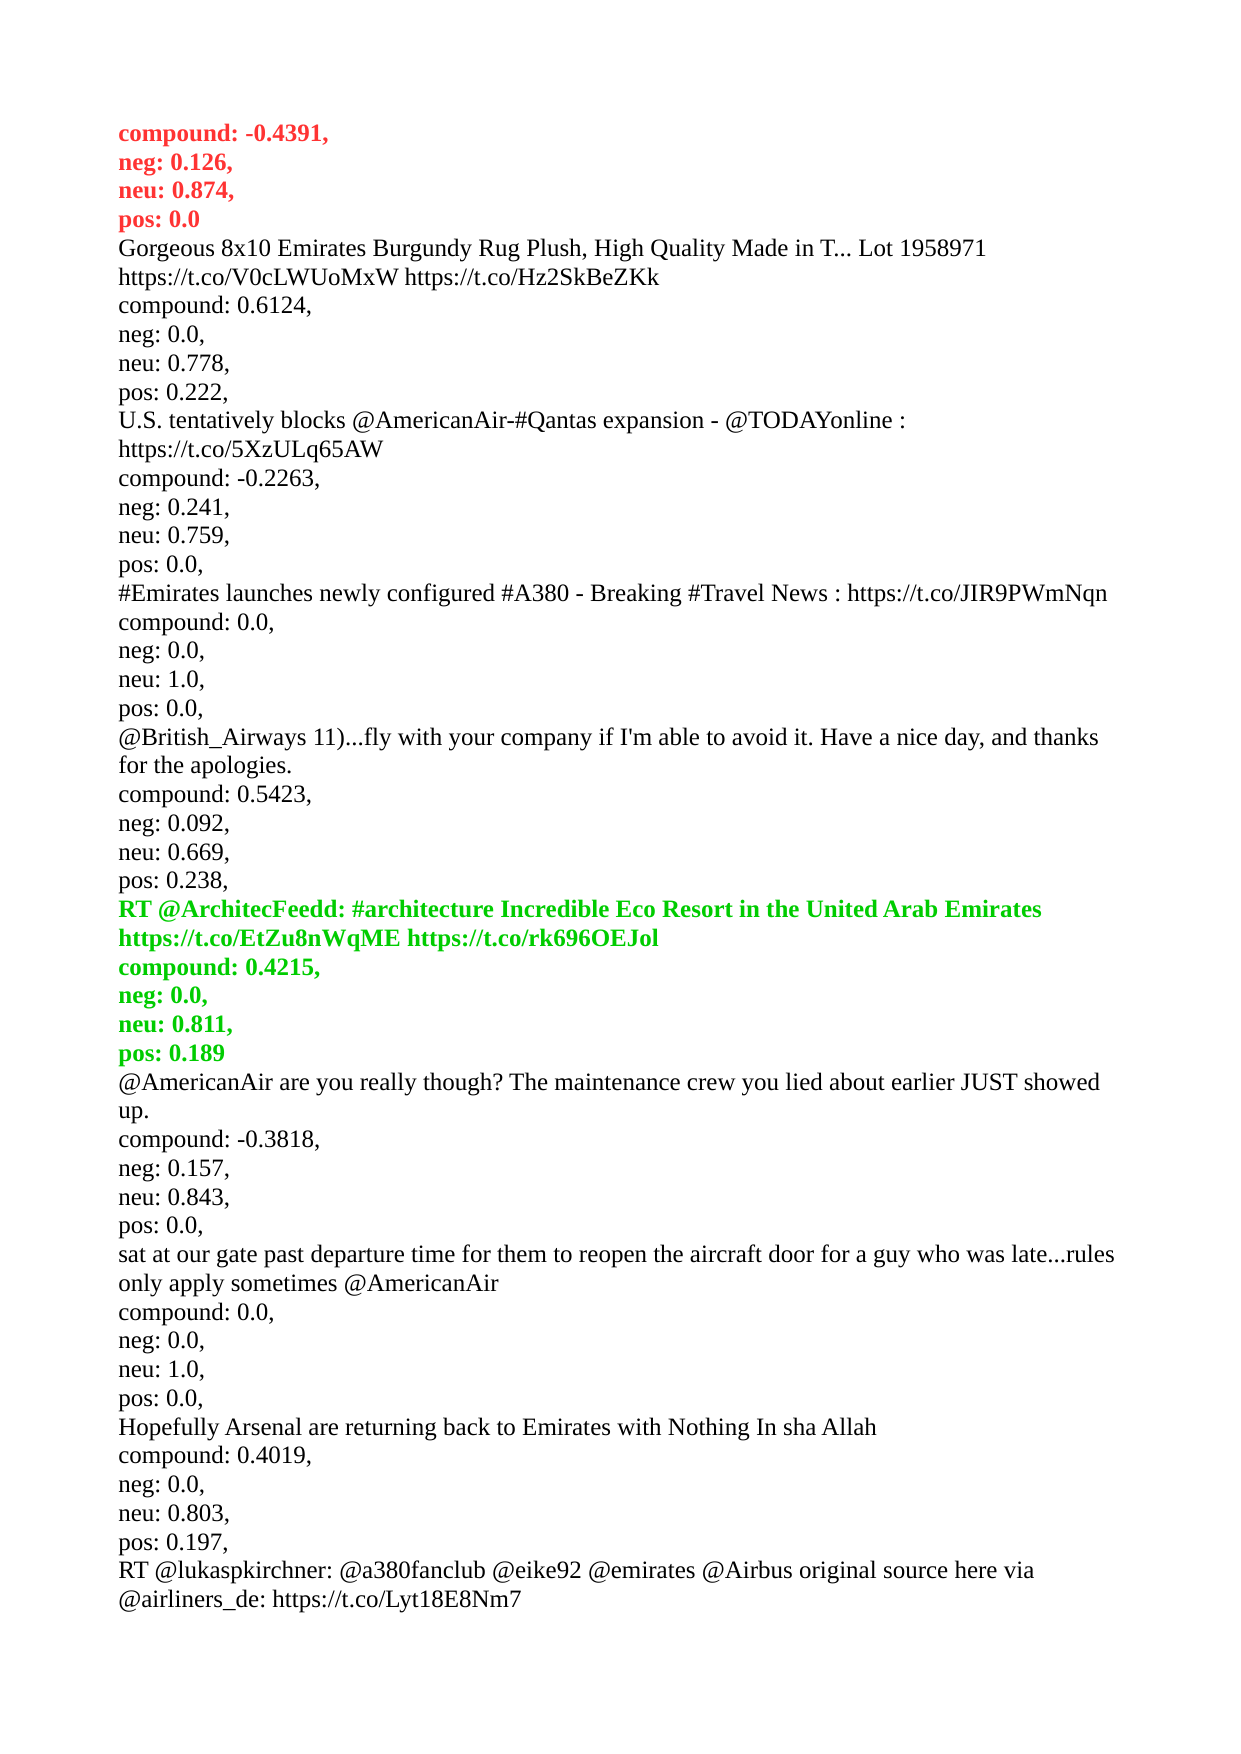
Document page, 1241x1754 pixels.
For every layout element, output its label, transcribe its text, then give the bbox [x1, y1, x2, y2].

text pos: 0.189 [118, 1038, 1122, 1067]
text compound: 0.4019, [118, 1441, 1122, 1469]
text neu: 0.811, [118, 1009, 1122, 1038]
text compound: 0.6124, [118, 291, 1122, 319]
text neu: 0.874, [118, 176, 1122, 204]
text pos: 0.0, [118, 1211, 1122, 1239]
text pos: 0.238, [118, 866, 1122, 894]
text neg: 0.126, [118, 147, 1122, 176]
text neg: 0.0, [118, 636, 1122, 664]
text Hopefully Arsenal are returning back to Emirates with Nothing In sha Allah [118, 1412, 1122, 1441]
text RT @ArchitecFeedd: #architecture Incredible Eco Resort in the United Arab Emirates https://t.co/EtZu8nWqME https://t.co/rk696OEJol [118, 894, 1122, 952]
text compound: -0.3818, [118, 1124, 1122, 1153]
text neu: 0.843, [118, 1182, 1122, 1211]
text neu: 1.0, [118, 1354, 1122, 1383]
text compound: 0.0, [118, 607, 1122, 636]
text pos: 0.0, [118, 1383, 1122, 1412]
text pos: 0.0, [118, 549, 1122, 578]
text Gorgeous 8x10 Emirates Burgundy Rug Plush, High Quality Made in T... Lot 1958971 https://t.co/V0cLWUoMxW https://t.co/Hz2SkBeZKk [118, 233, 1122, 291]
text neu: 0.778, [118, 348, 1122, 377]
text pos: 0.197, [118, 1527, 1122, 1556]
text pos: 0.222, [118, 377, 1122, 406]
text neg: 0.0, [118, 1326, 1122, 1354]
text neu: 0.669, [118, 837, 1122, 866]
text U.S. tentatively blocks @AmericanAir-#Qantas expansion - @TODAYonline : https://t.co/5XzULq65AW [118, 406, 1122, 463]
text neg: 0.0, [118, 319, 1122, 348]
text neg: 0.092, [118, 808, 1122, 837]
text @British_Airways 11)...fly with your company if I'm able to avoid it. Have a nice day, and thanks for the apologies. [118, 722, 1122, 779]
text neg: 0.157, [118, 1153, 1122, 1182]
text RT @lukaspkirchner: @a380fanclub @eike92 @emirates @Airbus original source here via @airliners_de: https://t.co/Lyt18E8Nm7 [118, 1556, 1122, 1613]
text compound: 0.4215, [118, 952, 1122, 981]
text compound: -0.2263, [118, 463, 1122, 492]
text neg: 0.241, [118, 492, 1122, 521]
text neu: 0.803, [118, 1498, 1122, 1527]
text compound: -0.4391, [118, 118, 1122, 147]
text neg: 0.0, [118, 1469, 1122, 1498]
text #Emirates launches newly configured #A380 - Breaking #Travel News : https://t.co/JIR9PWmNqn [118, 578, 1122, 607]
text pos: 0.0 [118, 204, 1122, 233]
text @AmericanAir are you really though? The maintenance crew you lied about earlier JUST showed up. [118, 1067, 1122, 1124]
text neu: 1.0, [118, 664, 1122, 693]
text pos: 0.0, [118, 693, 1122, 722]
text neg: 0.0, [118, 981, 1122, 1009]
text neu: 0.759, [118, 521, 1122, 549]
text compound: 0.5423, [118, 779, 1122, 808]
text compound: 0.0, [118, 1297, 1122, 1326]
text sat at our gate past departure time for them to reopen the aircraft door for a guy who was late...rules only apply sometimes @AmericanAir [118, 1239, 1122, 1297]
